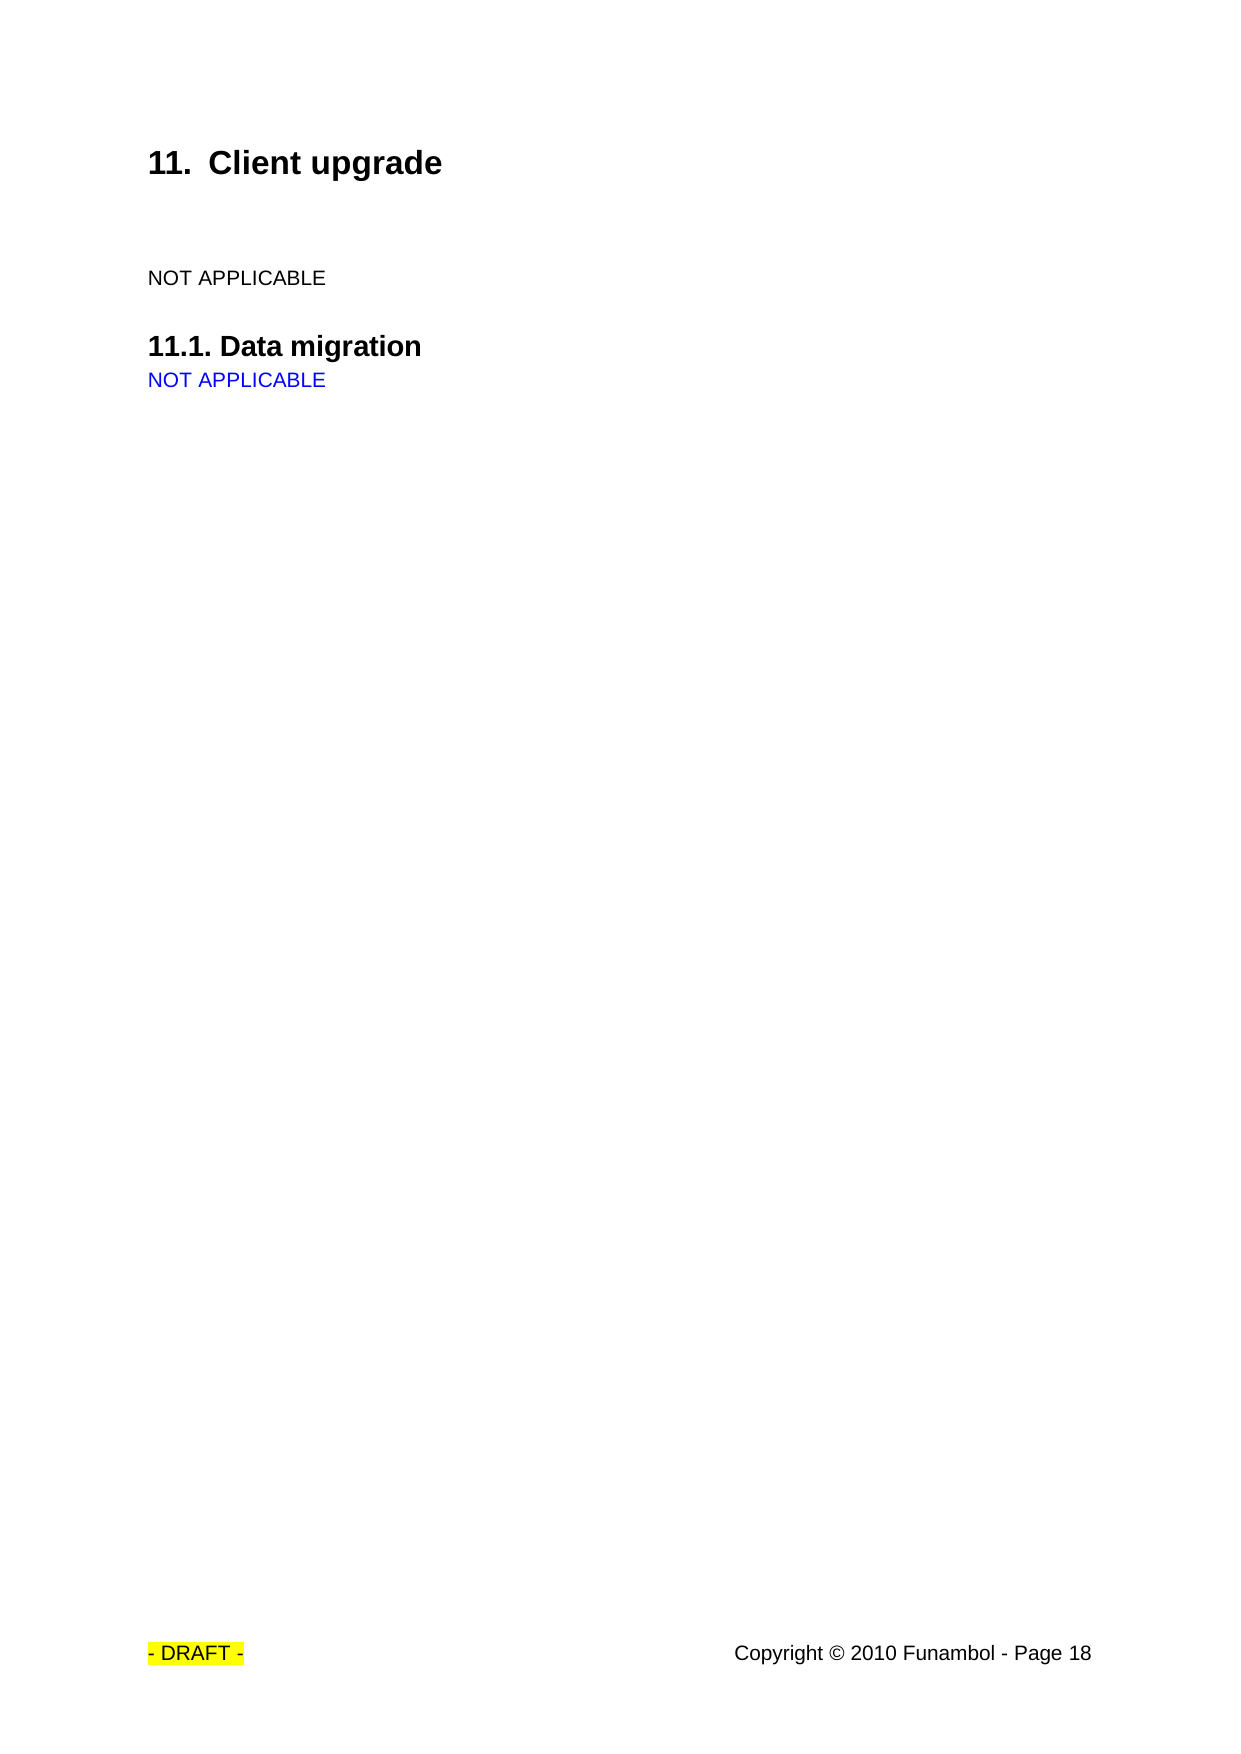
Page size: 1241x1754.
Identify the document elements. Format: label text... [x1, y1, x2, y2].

text NOT APPLICABLE [148, 369, 1093, 392]
subtitle Data migration [148, 330, 1093, 363]
text NOT APPLICABLE [148, 267, 1093, 290]
subtitle Client upgrade [148, 144, 1093, 181]
